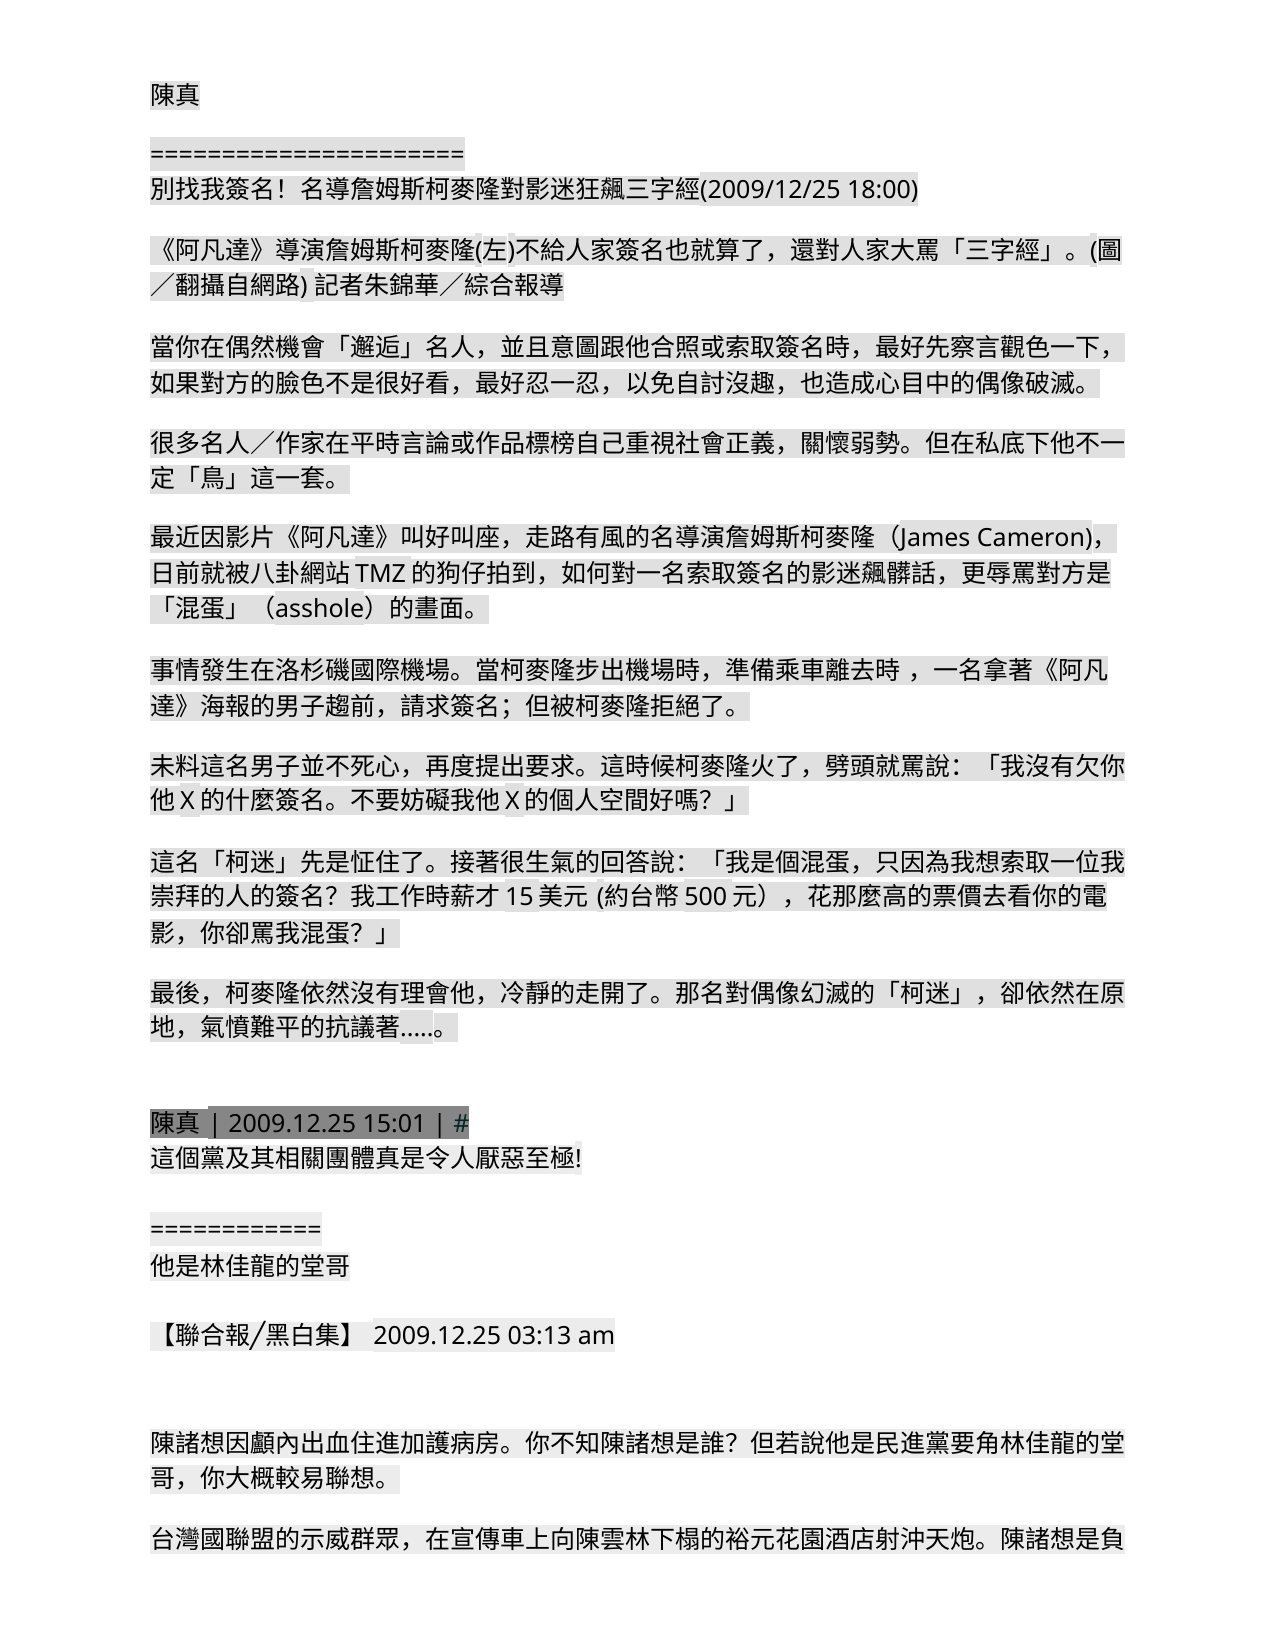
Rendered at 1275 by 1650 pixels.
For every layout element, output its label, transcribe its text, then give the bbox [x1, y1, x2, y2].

text 很多名人／作家在平時言論或作品標榜自己重視社會正義，關懷弱勢。但在私底下他不一定「鳥」這一套。 [150, 423, 1125, 494]
text 事情發生在洛杉磯國際機場。當柯麥隆步出機場時，準備乘車離去時 ，一名拿著《阿凡達》海報的男子趨前，請求簽名；但被柯麥隆拒絕了。 [150, 650, 1125, 721]
text 最後，柯麥隆依然沒有理會他，冷靜的走開了。那名對偶像幻滅的「柯迷」，卻依然在原地，氣憤難平的抗議著.....。 [150, 973, 1125, 1079]
text 這名「柯迷」先是怔住了。接著很生氣的回答說：「我是個混蛋，只因為我想索取一位我崇拜的人的簽名？我工作時薪才15美元 (約台幣500元），花那麼高的票價去看你的電影，你卻罵我混蛋？」 [150, 842, 1125, 948]
text 最近因影片《阿凡達》叫好叫座，走路有風的名導演詹姆斯柯麥隆（James Cameron)，日前就被八卦網站TMZ的狗仔拍到，如何對一名索取簽名的影迷飆髒話，更辱罵對方是「混蛋」（asshole）的畫面。 [150, 519, 1125, 625]
text 陳真 [150, 75, 1125, 110]
text ====================== 別找我簽名！名導詹姆斯柯麥隆對影迷狂飆三字經(2009/12/25 18:00) [150, 135, 1125, 206]
text 《阿凡達》導演詹姆斯柯麥隆(左)不給人家簽名也就算了，還對人家大罵「三字經」。(圖／翻攝自網路) 記者朱錦華／綜合報導 [150, 231, 1125, 302]
text 當你在偶然機會「邂逅」名人，並且意圖跟他合照或索取簽名時，最好先察言觀色一下，如果對方的臉色不是很好看，最好忍一忍，以免自討沒趣，也造成心目中的偶像破滅。 [150, 327, 1125, 398]
text 台灣國聯盟的示威群眾，在宣傳車上向陳雲林下榻的裕元花園酒店射沖天炮。陳諸想是負 [150, 1519, 1125, 1554]
text 這個黨及其相關團體真是令人厭惡至極! ============ 他是林佳龍的堂哥 【聯合報╱黑白集】 2009.12.25 03:13 am 陳諸想因顱內出血住進加護病房。你不知陳諸想是誰？但若說他是民進黨要角林佳龍的堂哥，你大概較易聯想。 [150, 1139, 1125, 1494]
text 未料這名男子並不死心，再度提出要求。這時候柯麥隆火了，劈頭就罵說：「我沒有欠你他X的什麼簽名。不要妨礙我他X的個人空間好嗎？」 [150, 746, 1125, 817]
text 陳真 | 2009.12.25 15:01 | # [150, 1104, 1125, 1139]
